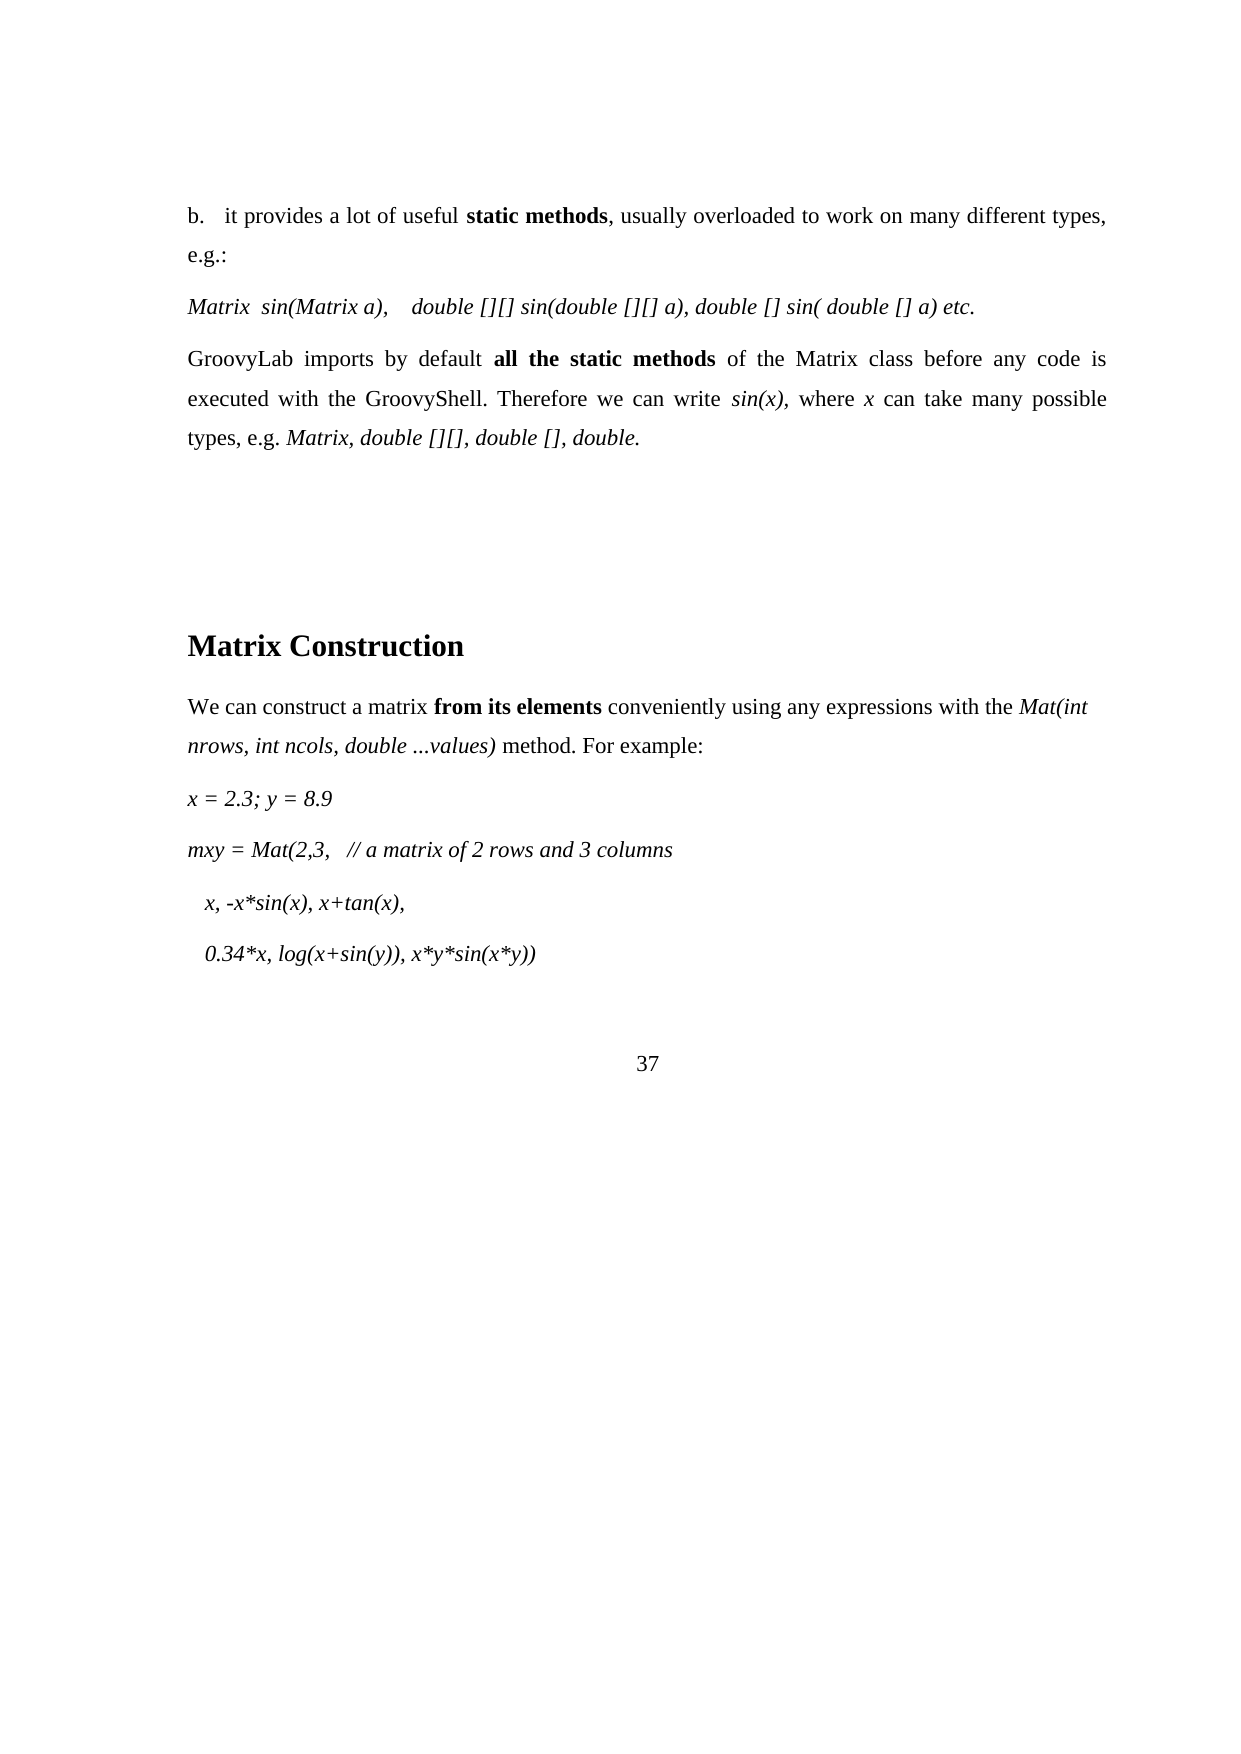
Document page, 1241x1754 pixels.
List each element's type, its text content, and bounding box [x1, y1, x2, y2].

text x = 2.3; y = 8.9 [187, 784, 1108, 811]
text mxy = Mat(2,3, // a matrix of 2 rows and 3 columns [187, 837, 1108, 863]
text b. it provides a lot of useful static methods, usually overloaded to work on many different types, e.g.: [187, 202, 1108, 268]
text x, -x*sin(x), x+tan(x), [187, 888, 1108, 915]
text We can construct a matrix from its elements conveniently using any expressions with the Mat(int nrows, int ncols, double ...values) method. For example: [187, 693, 1108, 759]
subtitle Matrix Construction [187, 627, 1108, 663]
text Matrix sin(Matrix a), double [][] sin(double [][] a), double [] sin( double [] a) etc. [187, 293, 1108, 320]
text GroovyLab imports by default all the static methods of the Matrix class before any code is executed with the GroovyShell. Therefore we can write sin(x), where x can take many possible types, e.g. Matrix, double [][], double [], double. [187, 345, 1108, 451]
text 0.34*x, log(x+sin(y)), x*y*sin(x*y)) [187, 941, 1108, 967]
